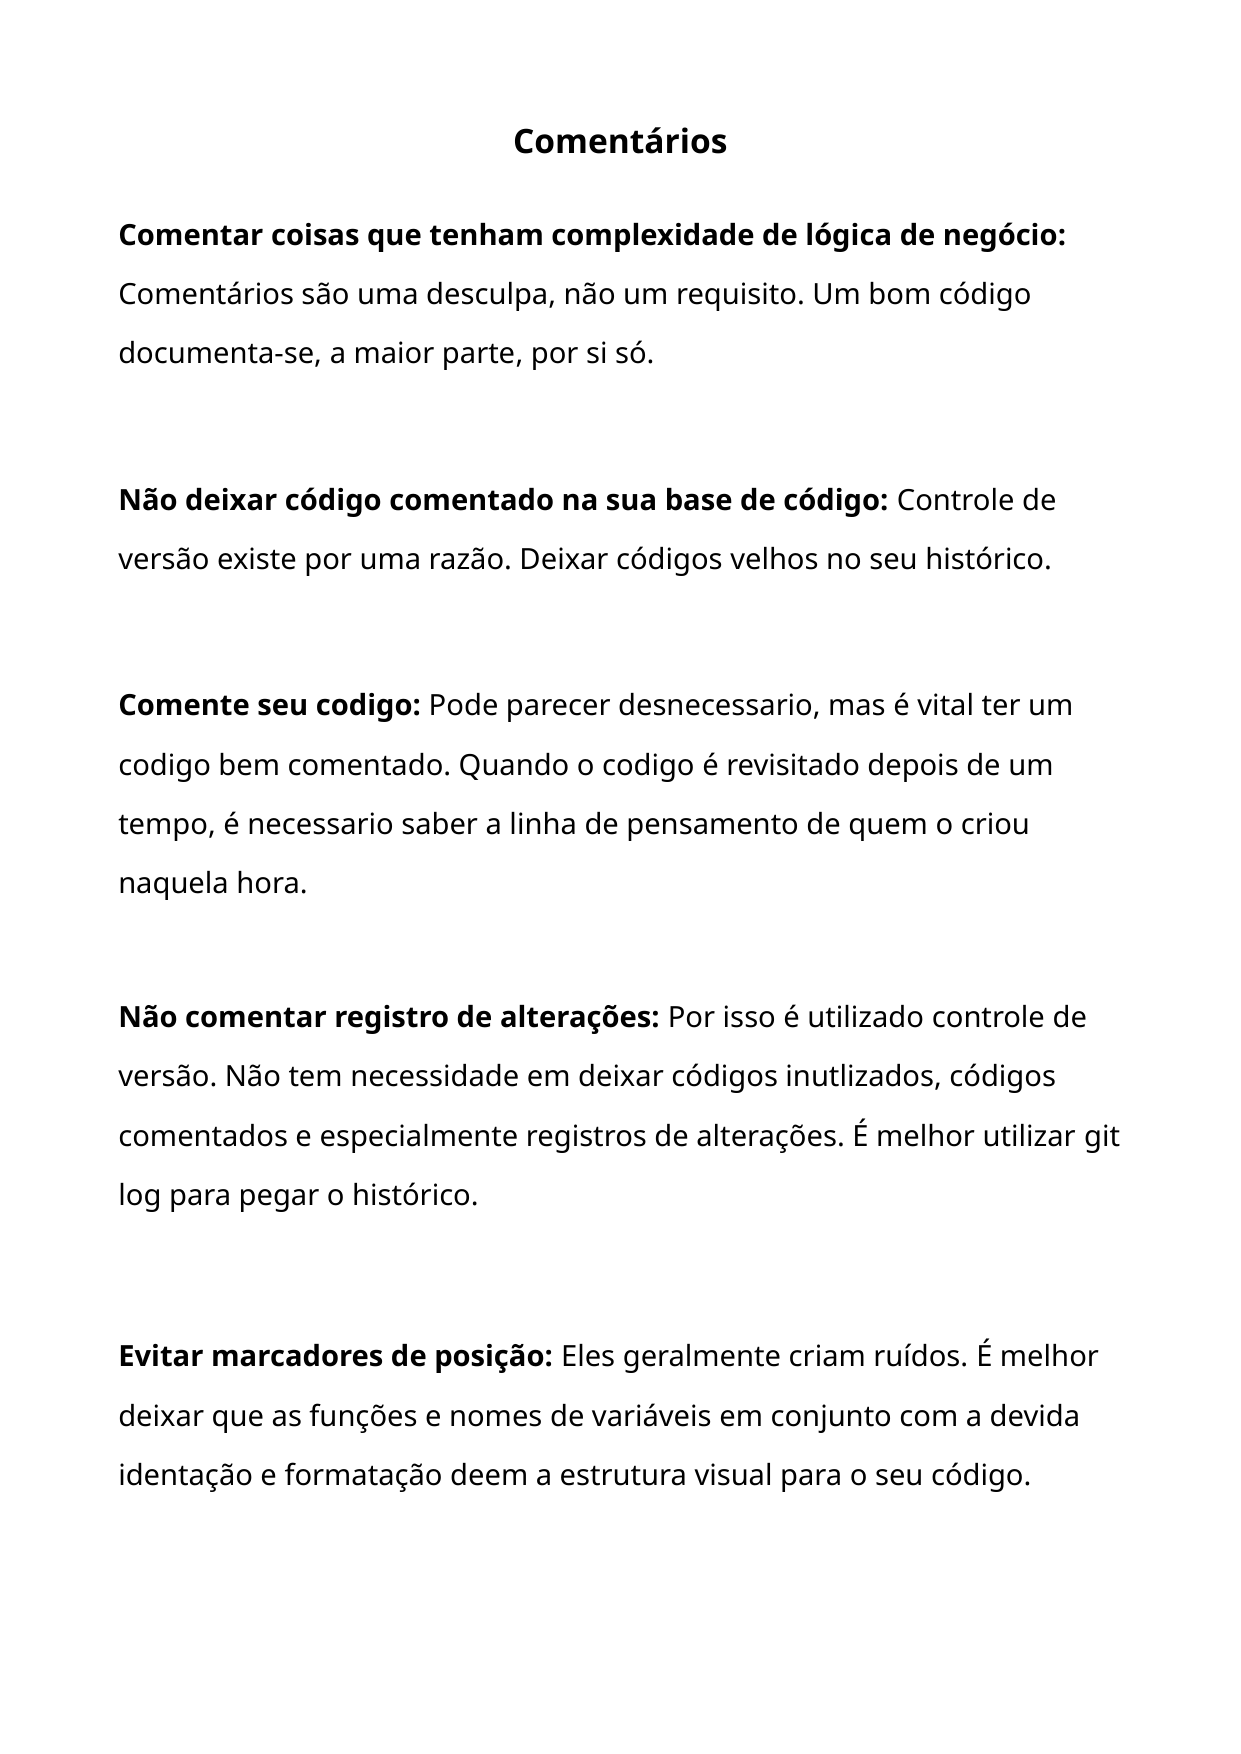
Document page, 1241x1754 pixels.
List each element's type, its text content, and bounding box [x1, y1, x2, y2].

subtitle Não comentar registro de alterações: Por isso é utilizado controle de versão. Não tem necessidade em deixar códigos inutlizados, códigos comentados e especialmente registros de alterações. É melhor utilizar git log para pegar o histórico. [118, 996, 1122, 1214]
subtitle Comentários [118, 118, 1122, 164]
subtitle Não deixar código comentado na sua base de código: Controle de versão existe por uma razão. Deixar códigos velhos no seu histórico. [118, 479, 1122, 578]
text Comente seu codigo: Pode parecer desnecessario, mas é vital ter um codigo bem comentado. Quando o codigo é revisitado depois de um tempo, é necessario saber a linha de pensamento de quem o criou naquela hora. [118, 684, 1122, 902]
subtitle Comentar coisas que tenham complexidade de lógica de negócio: Comentários são uma desculpa, não um requisito. Um bom código documenta-se, a maior parte, por si só. [118, 214, 1122, 372]
subtitle Evitar marcadores de posição: Eles geralmente criam ruídos. É melhor deixar que as funções e nomes de variáveis em conjunto com a devida identação e formatação deem a estrutura visual para o seu código. [118, 1335, 1122, 1494]
